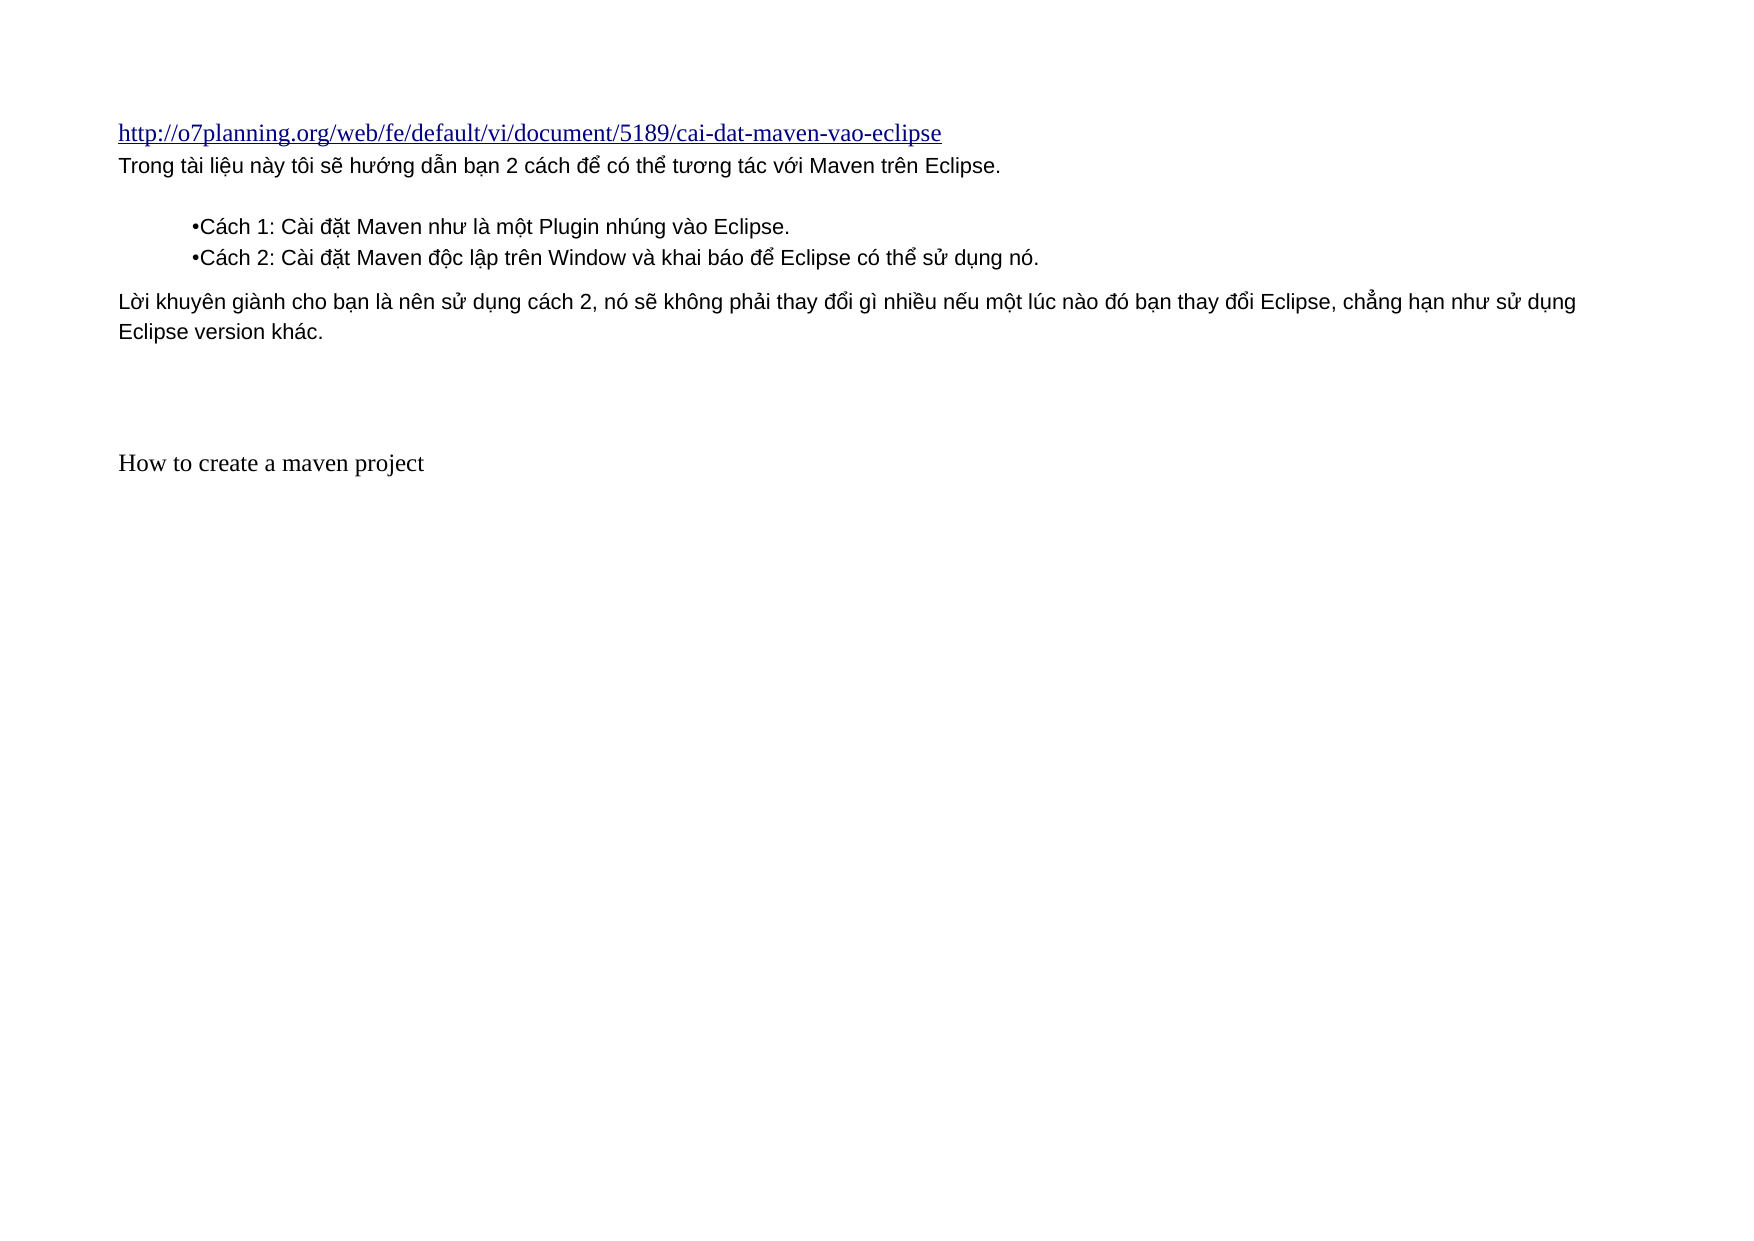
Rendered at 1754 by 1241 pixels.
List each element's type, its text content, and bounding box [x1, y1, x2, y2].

text Trong tài liệu này tôi sẽ hướng dẫn bạn 2 cách để có thể tương tác với Maven trên Eclipse. [118, 147, 1636, 178]
text How to create a maven project [118, 445, 1636, 476]
text http://o7planning.org/web/fe/default/vi/document/5189/cai-dat-maven-vao-eclipse [118, 118, 1636, 147]
text Lời khuyên giành cho bạn là nên sử dụng cách 2, nó sẽ không phải thay đổi gì nhiều nếu một lúc nào đó bạn thay đổi Eclipse, chẳng hạn như sử dụng Eclipse version khác. [118, 283, 1636, 345]
list Cách 1: Cài đặt Maven như là một Plugin nhúng vào Eclipse. [118, 208, 1636, 239]
list Cách 2: Cài đặt Maven độc lập trên Window và khai báo để Eclipse có thể sử dụng nó. [118, 239, 1636, 270]
